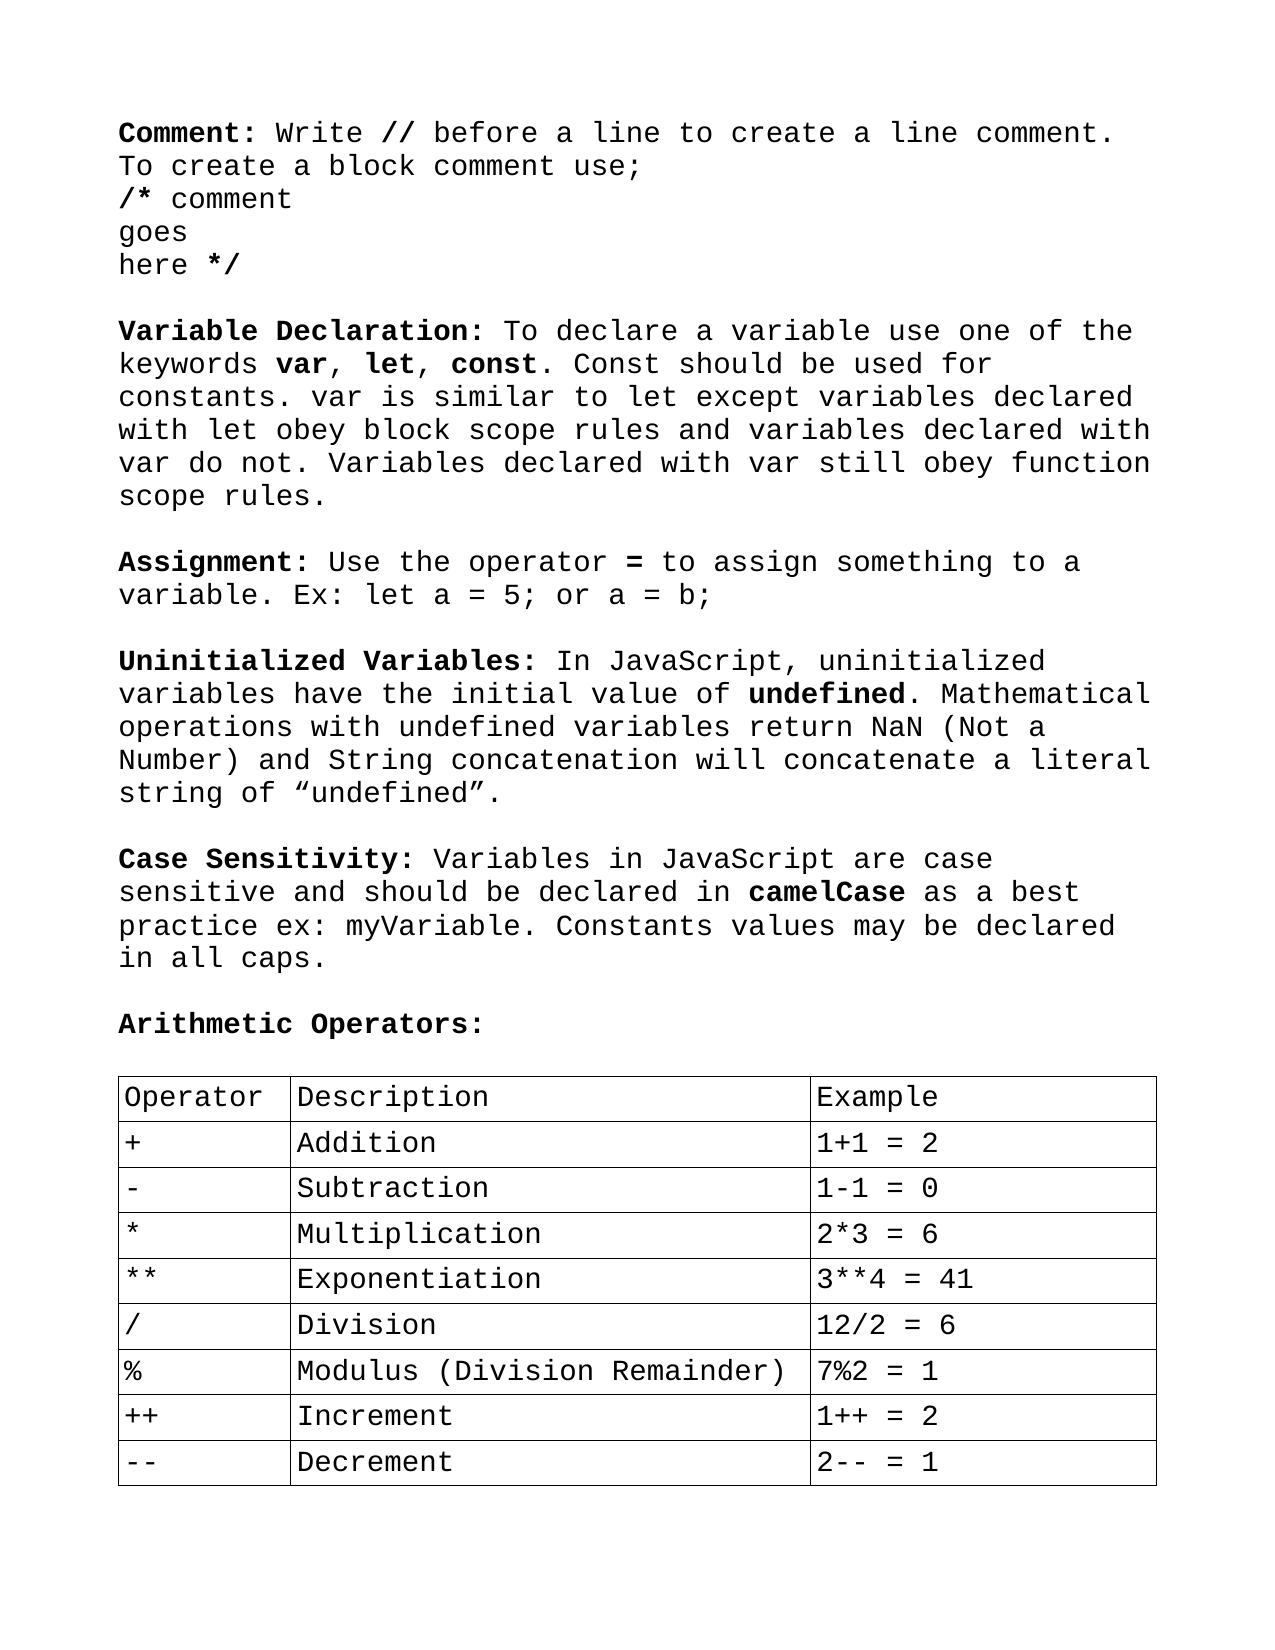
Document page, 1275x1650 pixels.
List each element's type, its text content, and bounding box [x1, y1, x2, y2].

table_cell Division [291, 1304, 810, 1349]
table_cell Modulus (Division Remainder) [291, 1350, 810, 1394]
table_header Description [291, 1077, 810, 1121]
table_cell - [119, 1168, 290, 1212]
text Comment: Write // before a line to create a line comment. To create a block comment use; [118, 118, 1157, 184]
text Assignment: Use the operator = to assign something to a variable. Ex: let a = 5; or a = b; [118, 547, 1157, 613]
table_header Operator [119, 1077, 290, 1121]
table_cell 1+1 = 2 [811, 1122, 1156, 1167]
table_cell Addition [291, 1122, 810, 1167]
text goes [118, 217, 1157, 250]
table_cell 1-1 = 0 [811, 1168, 1156, 1212]
table_cell * [119, 1213, 290, 1258]
table_cell Increment [291, 1395, 810, 1440]
table_cell 1++ = 2 [811, 1395, 1156, 1440]
table_cell ** [119, 1259, 290, 1303]
text /* comment [118, 184, 1157, 217]
table_header Example [811, 1077, 1156, 1121]
table_cell ++ [119, 1395, 290, 1440]
table_cell + [119, 1122, 290, 1167]
table_cell % [119, 1350, 290, 1394]
table_cell 2*3 = 6 [811, 1213, 1156, 1258]
table_cell 12/2 = 6 [811, 1304, 1156, 1349]
table_cell Decrement [291, 1441, 810, 1485]
table_cell 7%2 = 1 [811, 1350, 1156, 1394]
text Uninitialized Variables: In JavaScript, uninitialized variables have the initial value of undefined. Mathematical operations with undefined variables return NaN (Not a Number) and String concatenation will concatenate a literal string of “undefined”. [118, 646, 1157, 812]
text Variable Declaration: To declare a variable use one of the keywords var, let, const. Const should be used for constants. var is similar to let except variables declared with let obey block scope rules and variables declared with var do not. Variables declared with var still obey function scope rules. [118, 316, 1157, 514]
table_cell Exponentiation [291, 1259, 810, 1303]
text Case Sensitivity: Variables in JavaScript are case sensitive and should be declared in camelCase as a best practice ex: myVariable. Constants values may be declared in all caps. [118, 844, 1157, 977]
text Arithmetic Operators: [118, 1010, 1157, 1043]
table_cell Subtraction [291, 1168, 810, 1212]
table_cell / [119, 1304, 290, 1349]
text here */ [118, 250, 1157, 283]
table_cell Multiplication [291, 1213, 810, 1258]
table_cell 2-- = 1 [811, 1441, 1156, 1485]
table_cell 3**4 = 41 [811, 1259, 1156, 1303]
table_cell -- [119, 1441, 290, 1485]
